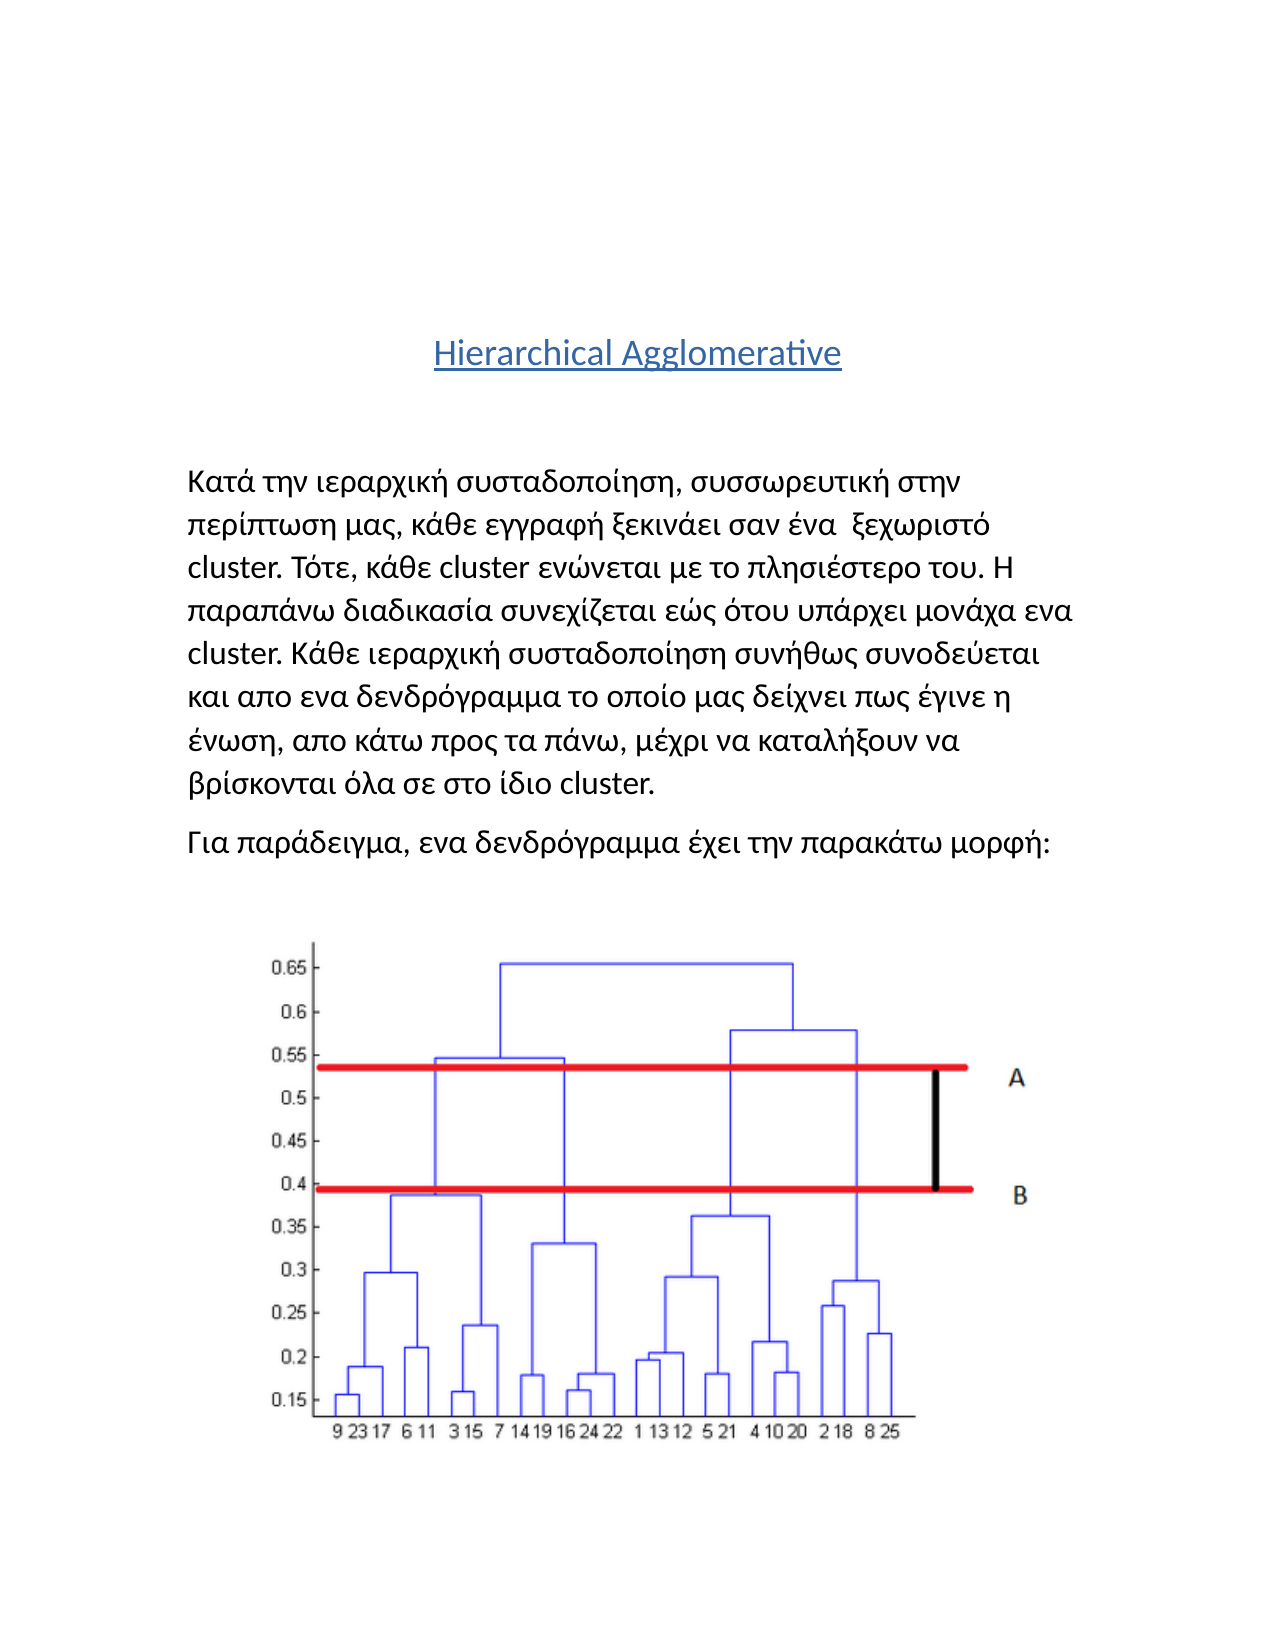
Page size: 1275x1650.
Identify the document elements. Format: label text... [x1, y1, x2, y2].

text Hierarchical Agglomerative [187, 329, 1087, 375]
text Για παράδειγμα, ενα δενδρόγραμμα έχει την παρακάτω μορφή: [187, 821, 1087, 862]
text Κατά την ιεραρχική συσταδοποίηση, συσσωρευτική στην περίπτωση μας, κάθε εγγραφή ξεκινάει σαν ένα ξεχωριστό cluster. Τότε, κάθε cluster ενώνεται με το πλησιέστερο του. Η παραπάνω διαδικασία συνεχίζεται εώς ότου υπάρχει μονάχα ενα cluster. Κάθε ιεραρχική συσταδοποίηση συνήθως συνοδεύεται και απο ενα δενδρόγραμμα το οποίο μας δείχνει πως έγινε η ένωση, απο κάτω προς τα πάνω, μέχρι να καταλήξουν να βρίσκονται όλα σε στο ίδιο cluster. [187, 460, 1087, 802]
